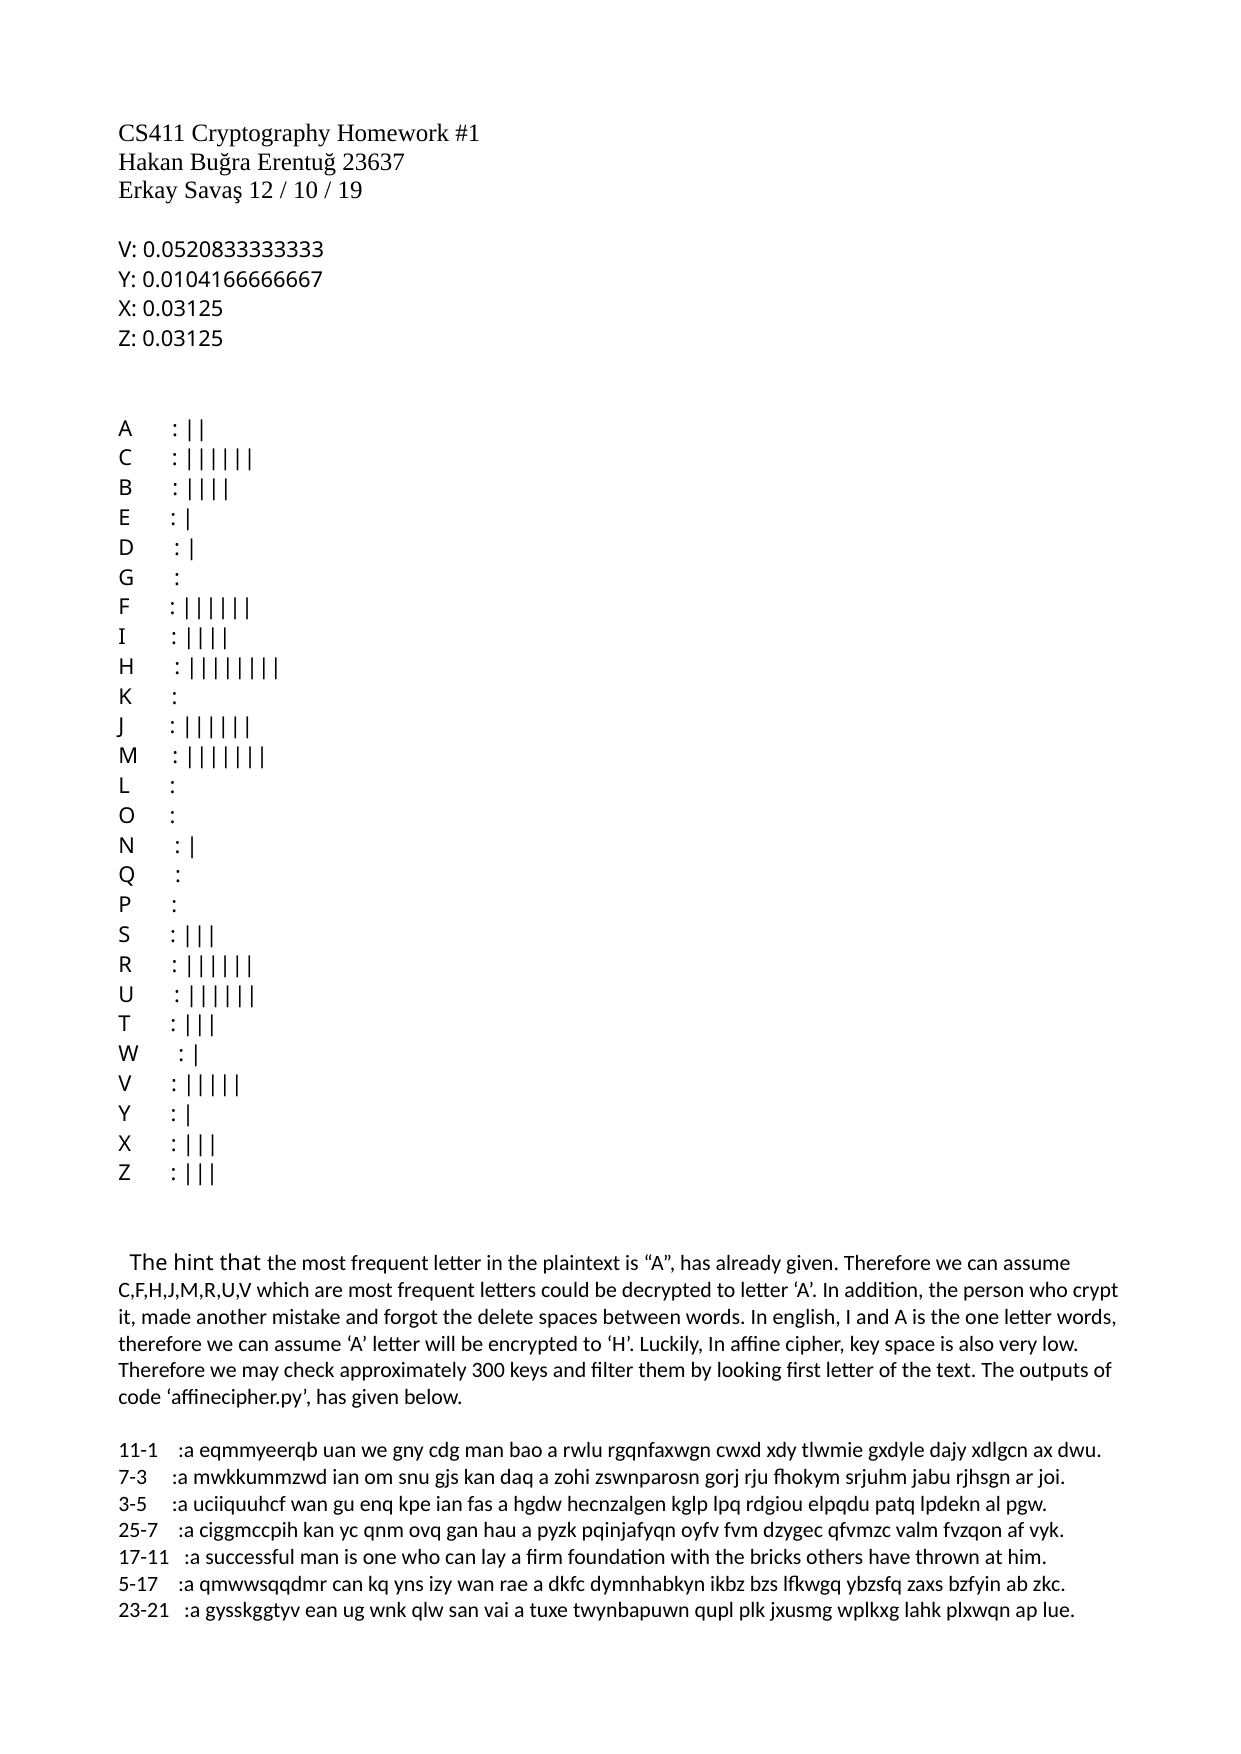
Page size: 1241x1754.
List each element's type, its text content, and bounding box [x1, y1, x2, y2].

text Y: 0.0104166666667 [118, 264, 1122, 293]
text C : |||||| [118, 442, 1122, 472]
text H : |||||||| [118, 651, 1122, 681]
text X : ||| [118, 1128, 1122, 1157]
text J : |||||| [118, 711, 1122, 740]
text W : | [118, 1038, 1122, 1068]
text E : | [118, 502, 1122, 532]
text R : |||||| [118, 949, 1122, 979]
text 11-1 :a eqmmyeerqb uan we gny cdg man bao a rwlu rgqnfaxwgn cwxd xdy tlwmie gxdyle dajy xdlgcn ax dwu. [118, 1437, 1122, 1463]
text N : | [118, 830, 1122, 859]
text S : ||| [118, 919, 1122, 949]
text A : || [118, 413, 1122, 442]
text X: 0.03125 [118, 293, 1122, 323]
text Z : ||| [118, 1157, 1122, 1187]
text 17-11 :a successful man is one who can lay a firm foundation with the bricks others have thrown at him. [118, 1543, 1122, 1570]
text U : |||||| [118, 979, 1122, 1008]
text 23-21 :a gysskggtyv ean ug wnk qlw san vai a tuxe twynbapuwn qupl plk jxusmg wplkxg lahk plxwqn ap lue. [118, 1597, 1122, 1623]
text The hint that the most frequent letter in the plaintext is “A”, has already given. Therefore we can assume C,F,H,J,M,R,U,V which are most frequent letters could be decrypted to letter ‘A’. In addition, the person who crypt it, made another mistake and forgot the delete spaces between words. In english, I and A is the one letter words, therefore we can assume ‘A’ letter will be encrypted to ‘H’. Luckily, In affine cipher, key space is also very low. Therefore we may check approximately 300 keys and filter them by looking first letter of the text. The outputs of code ‘affinecipher.py’, has given below. [118, 1247, 1122, 1410]
text B : |||| [118, 472, 1122, 502]
text L : [118, 770, 1122, 800]
text I : |||| [118, 621, 1122, 651]
text F : |||||| [118, 591, 1122, 621]
text 5-17 :a qmwwsqqdmr can kq yns izy wan rae a dkfc dymnhabkyn ikbz bzs lfkwgq ybzsfq zaxs bzfyin ab zkc. [118, 1570, 1122, 1597]
text 7-3 :a mwkkummzwd ian om snu gjs kan daq a zohi zswnparosn gorj rju fhokym srjuhm jabu rjhsgn ar joi. [118, 1463, 1122, 1490]
text M : ||||||| [118, 740, 1122, 770]
text Z: 0.03125 [118, 323, 1122, 353]
text G : [118, 562, 1122, 591]
text V: 0.0520833333333 [118, 234, 1122, 264]
text 3-5 :a uciiquuhcf wan gu enq kpe ian fas a hgdw hecnzalgen kglp lpq rdgiou elpqdu patq lpdekn al pgw. [118, 1490, 1122, 1517]
text Q : [118, 859, 1122, 889]
text 25-7 :a ciggmccpih kan yc qnm ovq gan hau a pyzk pqinjafyqn oyfv fvm dzygec qfvmzc valm fvzqon af vyk. [118, 1517, 1122, 1543]
text O : [118, 800, 1122, 830]
text P : [118, 889, 1122, 919]
text D : | [118, 532, 1122, 562]
text V : ||||| [118, 1068, 1122, 1098]
text K : [118, 681, 1122, 711]
text T : ||| [118, 1008, 1122, 1038]
text Y : | [118, 1098, 1122, 1128]
